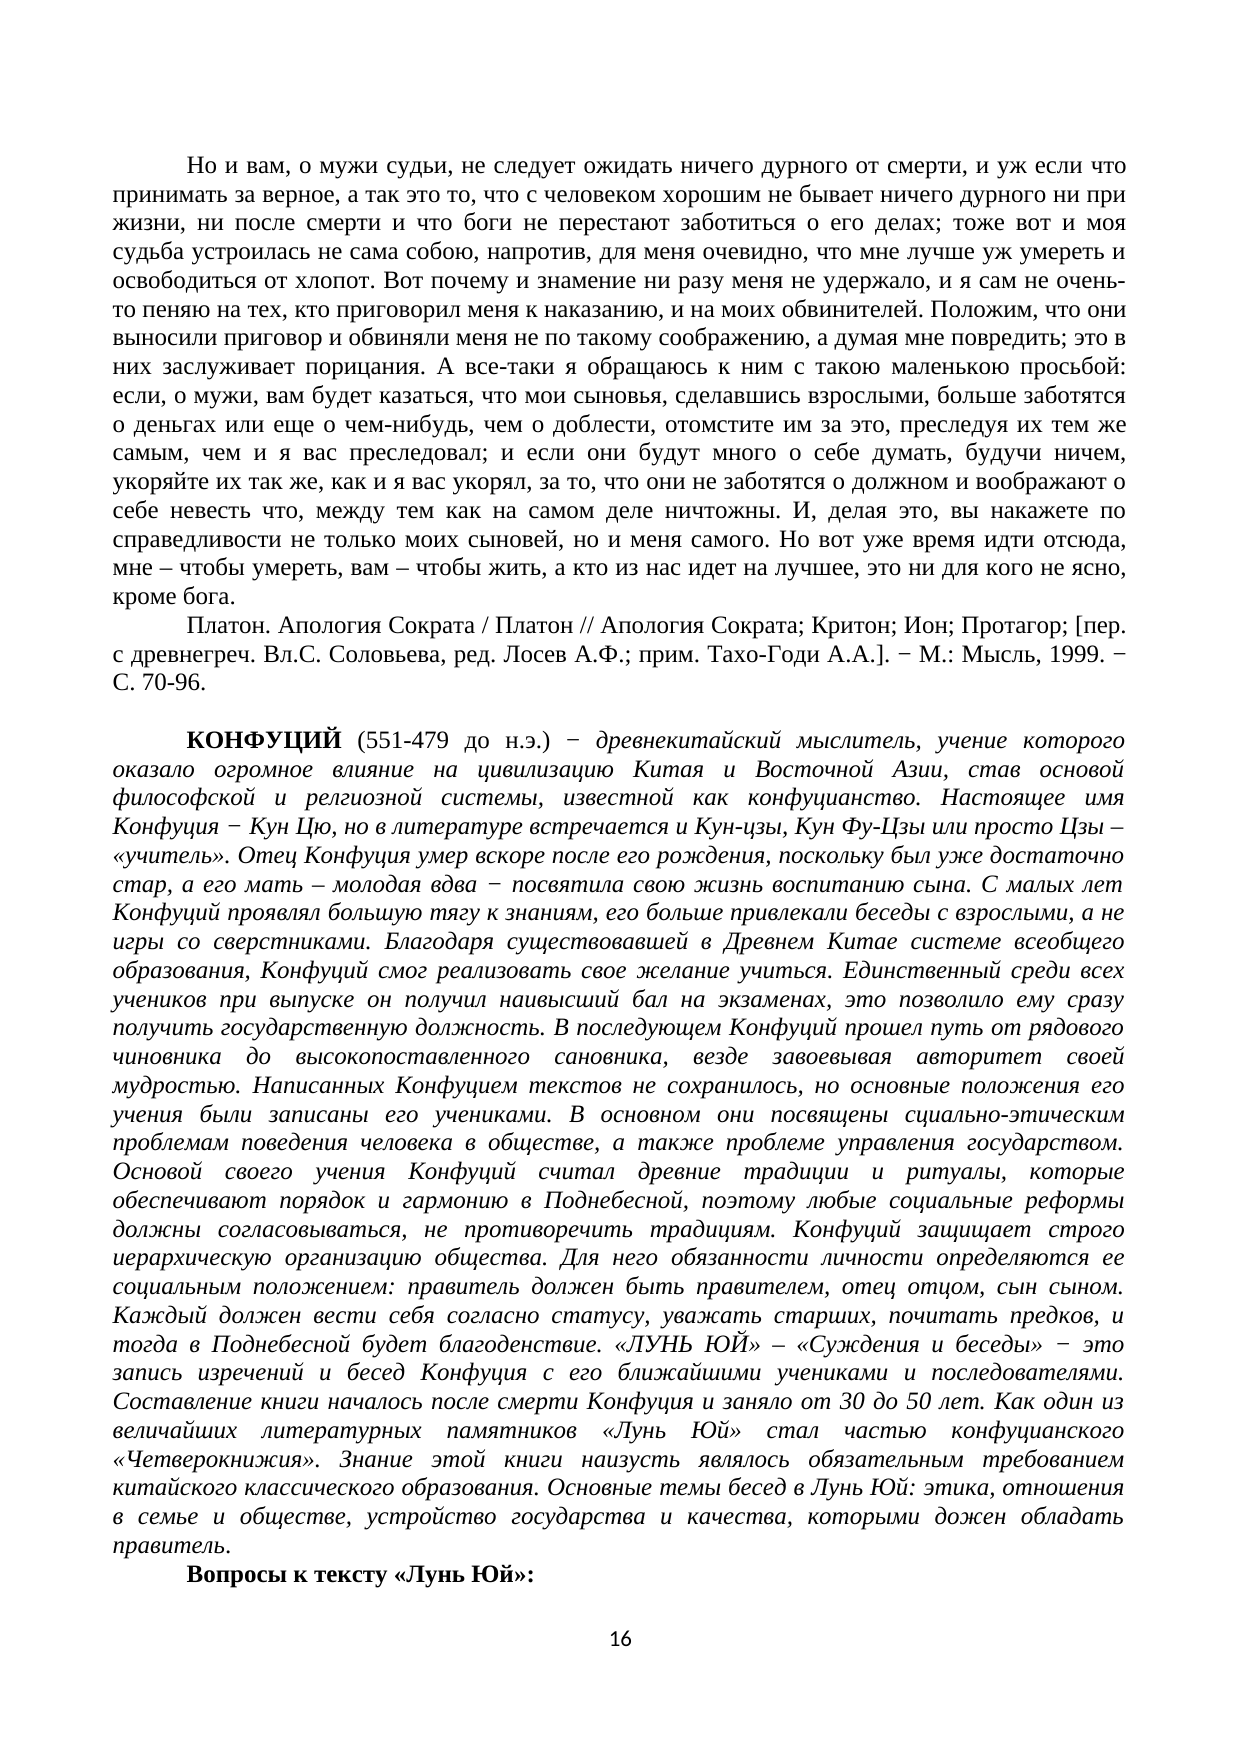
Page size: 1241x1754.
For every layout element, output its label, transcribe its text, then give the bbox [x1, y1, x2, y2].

text Платон. Апология Сократа / Платон // Апология Сократа; Критон; Ион; Протагор; [пер. с древнегреч. Вл.С. Соловьева, ред. Лосев А.Ф.; прим. Тахо-Годи А.А.]. − М.: Мысль, 1999. − С. 70-96. [112, 610, 1128, 696]
text Но и вам, о мужи судьи, не следует ожидать ничего дурного от смерти, и уж если что принимать за верное, а так это то, что с человеком хорошим не бывает ничего дурного ни при жизни, ни после смерти и что боги не перестают заботиться о его делах; тоже вот и моя судьба устроилась не сама собою, напротив, для меня очевидно, что мне лучше уж умереть и освободиться от хлопот. Вот почему и знамение ни разу меня не удержало, и я сам не очень-то пеняю на тех, кто приговорил меня к наказанию, и на моих обвинителей. Положим, что они выносили приговор и обвиняли меня не по такому соображению, а думая мне повредить; это в них заслуживает порицания. А все-таки я обращаюсь к ним с такою маленькою просьбой: если, о мужи, вам будет казаться, что мои сыновья, сделавшись взрослыми, больше заботятся о деньгах или еще о чем-нибудь, чем о доблести, отомстите им за это, преследуя их тем же самым, чем и я вас преследовал; и если они будут много о себе думать, будучи ничем, укоряйте их так же, как и я вас укорял, за то, что они не заботятся о должном и воображают о себе невесть что, между тем как на самом деле ничтожны. И, делая это, вы накажете по справедливости не только моих сыновей, но и меня самого. Но вот уже время идти отсюда, мне – чтобы умереть, вам – чтобы жить, а кто из нас идет на лучшее, это ни для кого не ясно, кроме бога. [112, 150, 1128, 610]
text Вопросы к тексту «Лунь Юй»: [112, 1559, 1128, 1587]
text КОНФУЦИЙ (551-479 до н.э.) − древнекитайский мыслитель, учение которого оказало огромное влияние на цивилизацию Китая и Восточной Азии, став основой философской и релгиозной системы, известной как конфуцианство. Настоящее имя Конфуция − Кун Цю, но в литературе встречается и Кун-цзы, Кун Фу-Цзы или просто Цзы – «учитель». Отец Конфуция умер вскоре после его рождения, поскольку был уже достаточно стар, а его мать – молодая вдва − посвятила свою жизнь воспитанию сына. С малых лет Конфуций проявлял большую тягу к знаниям, его больше привлекали беседы с взрослыми, а не игры со сверстниками. Благодаря существовавшей в Древнем Китае системе всеобщего образования, Конфуций смог реализовать свое желание учиться. Единственный среди всех учеников при выпуске он получил наивысший бал на экзаменах, это позволило ему сразу получить государственную должность. В последующем Конфуций прошел путь от рядового чиновника до высокопоставленного сановника, везде завоевывая авторитет своей мудростью. Написанных Конфуцием текстов не сохранилось, но основные положения его учения были записаны его учениками. В основном они посвящены сциально-этическим проблемам поведения человека в обществе, а также проблеме управления государством. Основой своего учения Конфуций считал древние традиции и ритуалы, которые обеспечивают порядок и гармонию в Поднебесной, поэтому любые социальные реформы должны согласовываться, не противоречить традициям. Конфуций защищает строго иерархическую организацию общества. Для него обязанности личности определяются ее социальным положением: правитель должен быть правителем, отец отцом, сын сыном. Каждый должен вести себя согласно статусу, уважать старших, почитать предков, и тогда в Поднебесной будет благоденствие. «ЛУНЬ ЮЙ» – «Суждения и беседы» − это запись изречений и бесед Конфуция с его ближайшими учениками и последователями. Составление книги началось после смерти Конфуция и заняло от 30 до 50 лет. Как один из величайших литературных памятников «Лунь Юй» стал частью конфуцианского «Четверокнижия». Знание этой книги наизусть являлось обязательным требованием китайского классического образования. Основные темы бесед в Лунь Юй: этика, отношения в семье и обществе, устройство государства и качества, которыми дожен обладать правитель. [112, 725, 1128, 1559]
